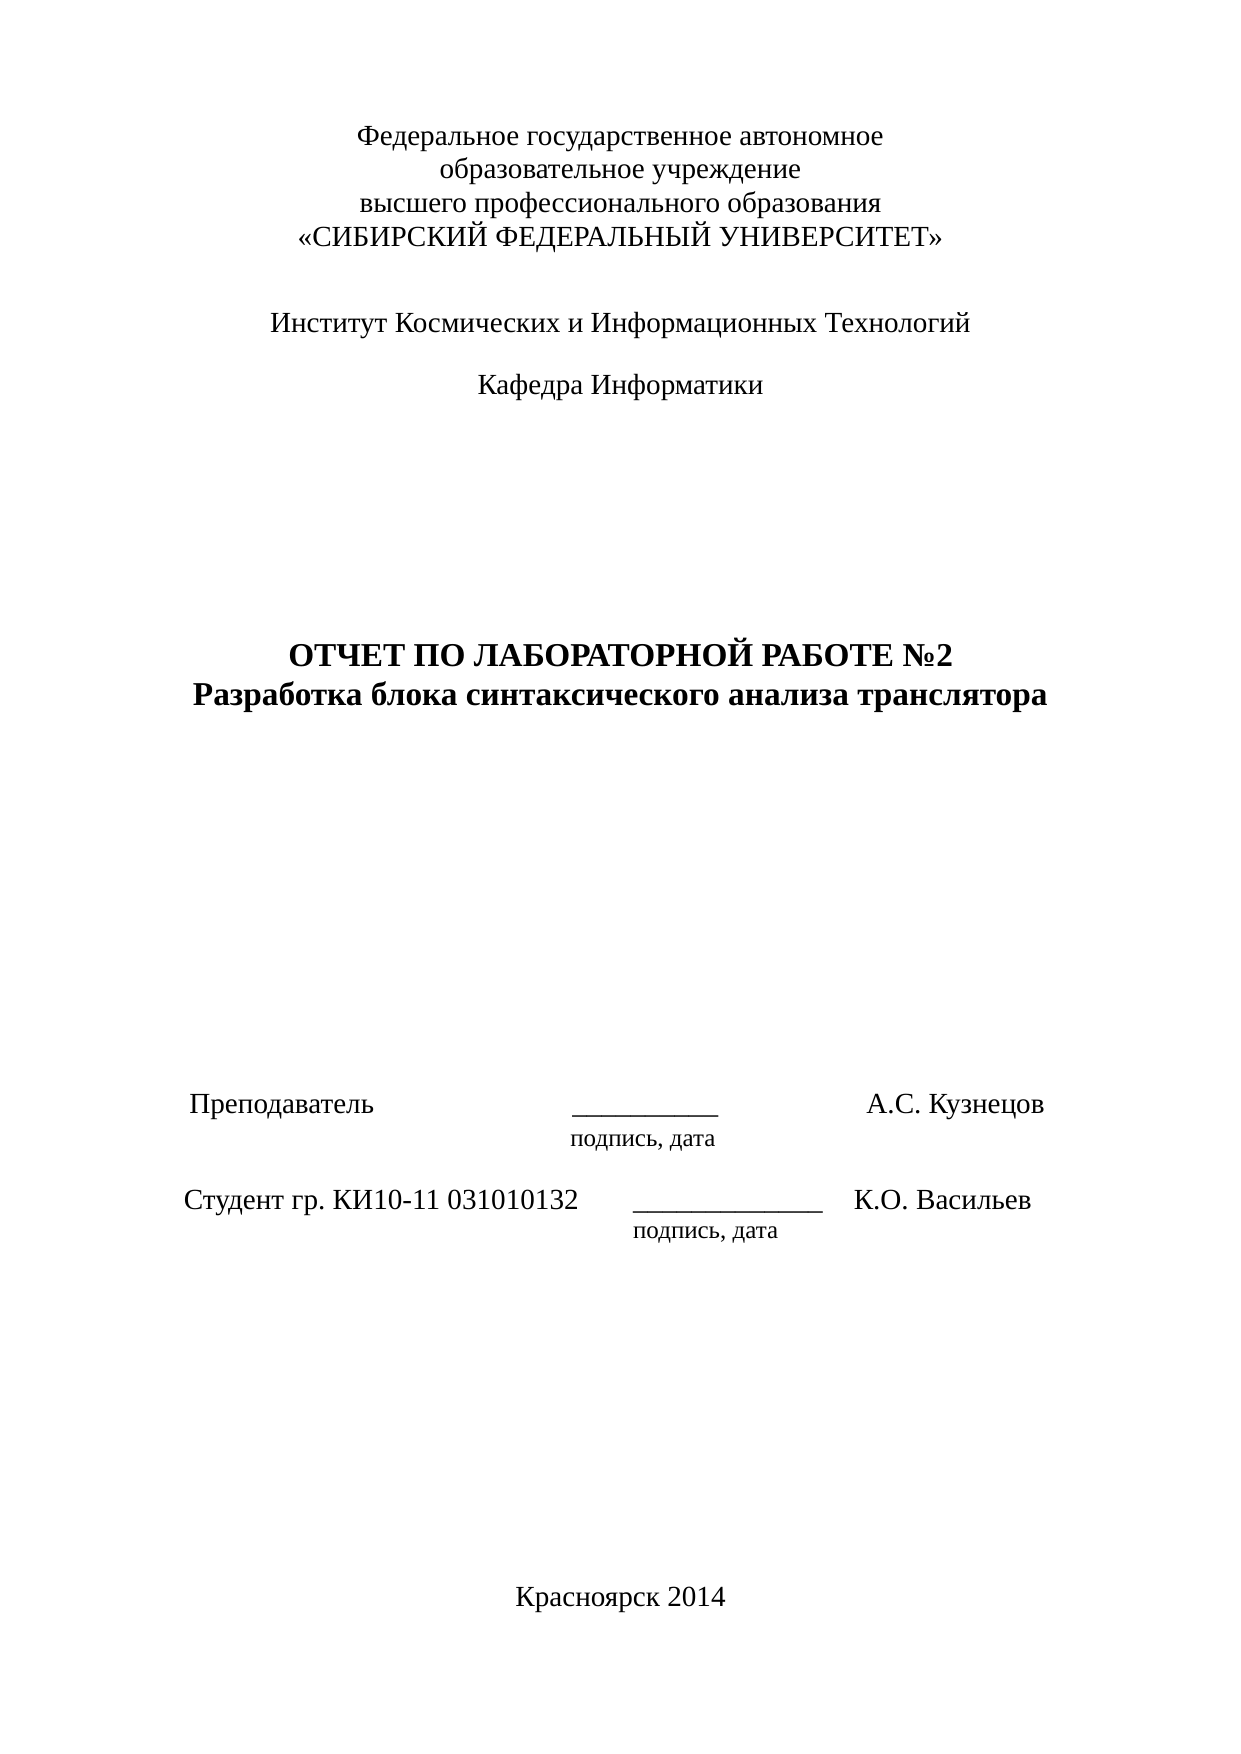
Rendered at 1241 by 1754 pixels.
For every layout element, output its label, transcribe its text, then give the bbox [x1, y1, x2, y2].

text высшего профессионального образования [118, 185, 1122, 219]
text ОТЧЕТ ПО ЛАБОРАТОРНОЙ РАБОТЕ №2 [118, 636, 1122, 674]
text Красноярск 2014 [118, 1579, 1122, 1613]
text «СИБИРСКИЙ ФЕДЕРАЛЬНЫЙ УНИВЕРСИТЕТ» [118, 219, 1122, 252]
text Кафедра Информатики [118, 367, 1122, 401]
text Студент гр. КИ10-11 031010132 _____________ К.О. Васильев [118, 1182, 1122, 1215]
text Разработка блока синтаксического анализа транслятора [118, 674, 1122, 712]
text образовательное учреждение [118, 152, 1122, 185]
text Федеральное государственное автономное [118, 118, 1122, 152]
text подпись, дата [118, 1119, 1122, 1153]
text подпись, дата [118, 1215, 1122, 1244]
text Институт Космических и Информационных Технологий [118, 305, 1122, 338]
text Преподаватель __________ А.С. Кузнецов [189, 1086, 1122, 1119]
